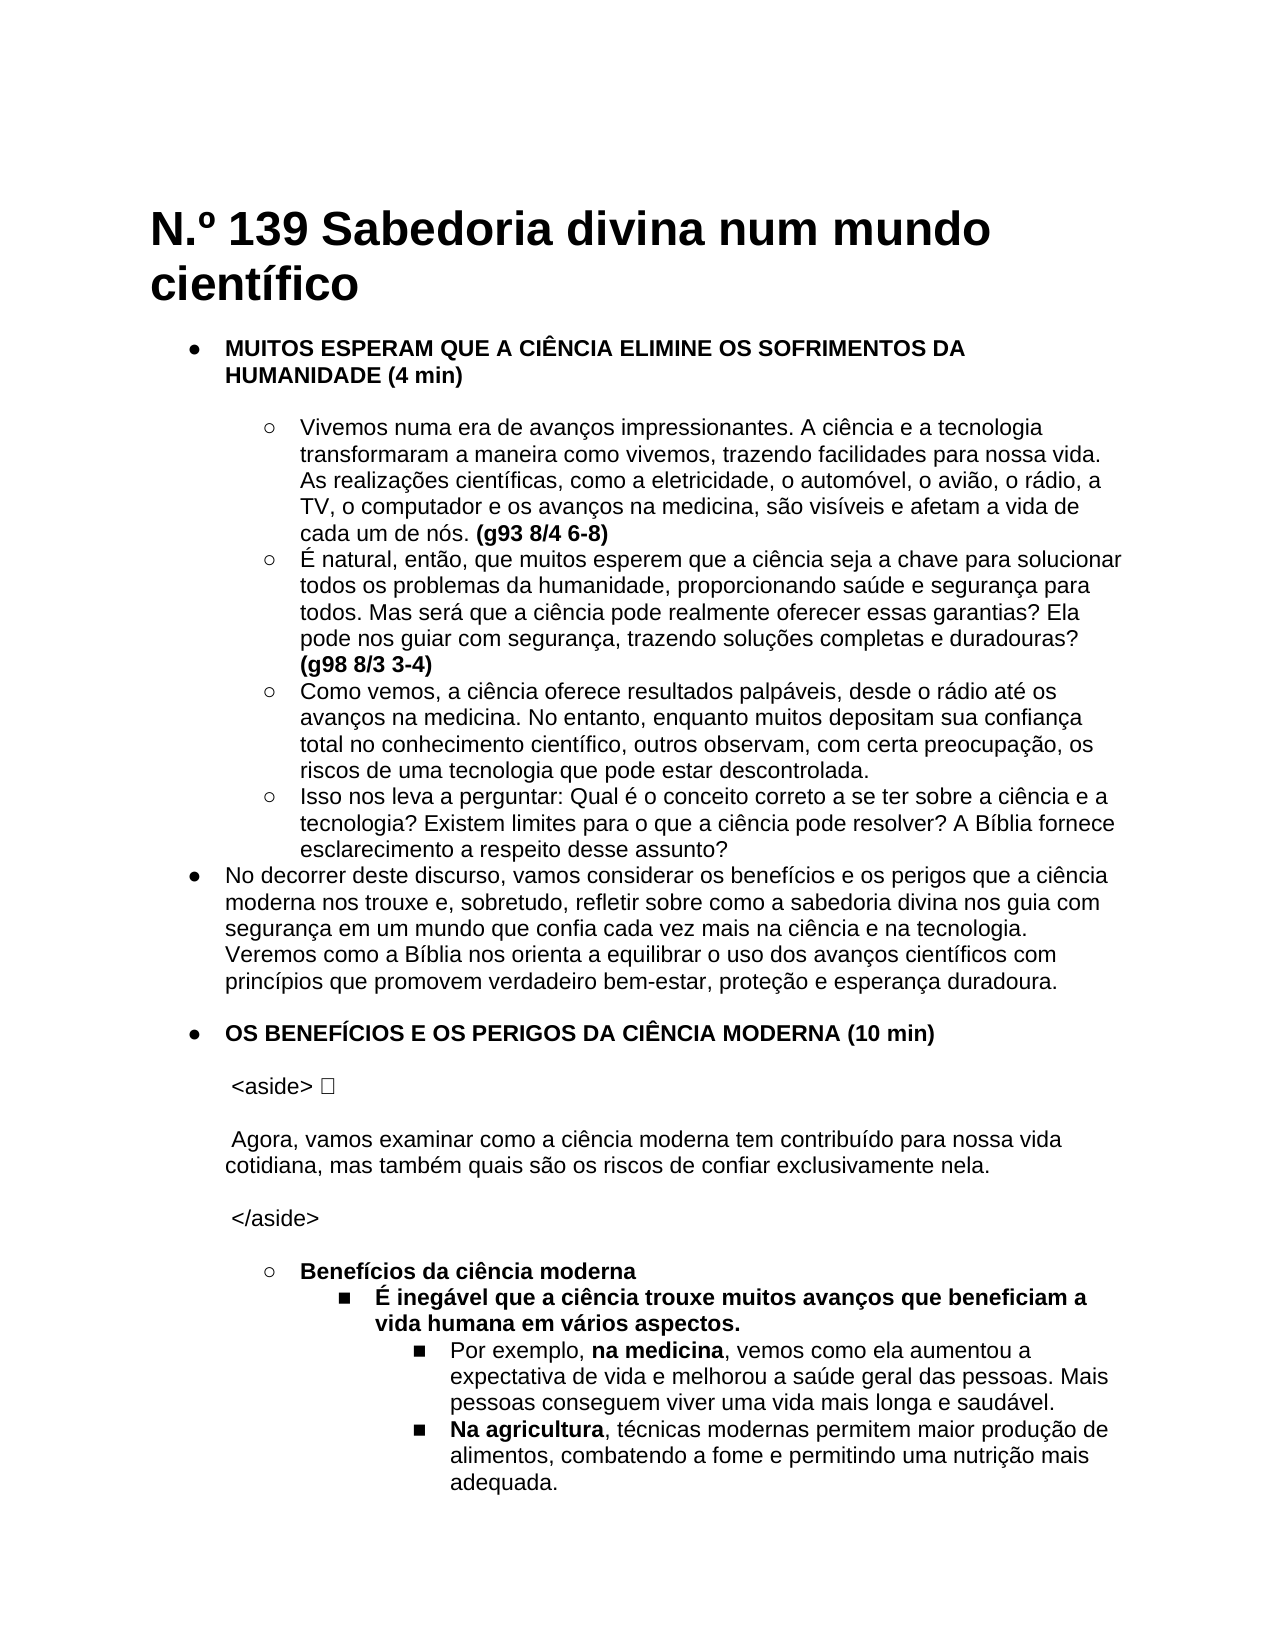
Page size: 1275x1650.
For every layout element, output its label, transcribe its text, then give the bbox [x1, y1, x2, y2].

list Na agricultura, técnicas modernas permitem maior produção de alimentos, combatendo a fome e permitindo uma nutrição mais adequada. [412, 1416, 1125, 1495]
list Por exemplo, na medicina, vemos como ela aumentou a expectativa de vida e melhorou a saúde geral das pessoas. Mais pessoas conseguem viver uma vida mais longa e saudável. [412, 1337, 1125, 1416]
list Vivemos numa era de avanços impressionantes. A ciência e a tecnologia transformaram a maneira como vivemos, trazendo facilidades para nossa vida. As realizações científicas, como a eletricidade, o automóvel, o avião, o rádio, a TV, o computador e os avanços na medicina, são visíveis e afetam a vida de cada um de nós. (g93 8/4 6-8) [262, 414, 1125, 546]
list Benefícios da ciência moderna [262, 1258, 1125, 1284]
list É inegável que a ciência trouxe muitos avanços que beneficiam a vida humana em vários aspectos. [337, 1284, 1125, 1337]
list No decorrer deste discurso, vamos considerar os benefícios e os perigos que a ciência moderna nos trouxe e, sobretudo, refletir sobre como a sabedoria divina nos guia com segurança em um mundo que confia cada vez mais na ciência e na tecnologia. Veremos como a Bíblia nos orienta a equilibrar o uso dos avanços científicos com princípios que promovem verdadeiro bem-estar, proteção e esperança duradoura. [187, 862, 1125, 1020]
list Como vemos, a ciência oferece resultados palpáveis, desde o rádio até os avanços na medicina. No entanto, enquanto muitos depositam sua confiança total no conhecimento científico, outros observam, com certa preocupação, os riscos de uma tecnologia que pode estar descontrolada. [262, 678, 1125, 783]
list É natural, então, que muitos esperem que a ciência seja a chave para solucionar todos os problemas da humanidade, proporcionando saúde e segurança para todos. Mas será que a ciência pode realmente oferecer essas garantias? Ela pode nos guiar com segurança, trazendo soluções completas e duradouras? (g98 8/3 3-4) [262, 546, 1125, 678]
list OS BENEFÍCIOS E OS PERIGOS DA CIÊNCIA MODERNA (10 min) <aside> 💡 Agora, vamos examinar como a ciência moderna tem contribuído para nossa vida cotidiana, mas também quais são os riscos de confiar exclusivamente nela. </aside> [187, 1020, 1125, 1258]
list Isso nos leva a perguntar: Qual é o conceito correto a se ter sobre a ciência e a tecnologia? Existem limites para o que a ciência pode resolver? A Bíblia fornece esclarecimento a respeito desse assunto? [262, 783, 1125, 862]
list MUITOS ESPERAM QUE A CIÊNCIA ELIMINE OS SOFRIMENTOS DA HUMANIDADE (4 min) [187, 335, 1125, 414]
subtitle N.º 139 Sabedoria divina num mundo científico [150, 200, 1125, 310]
